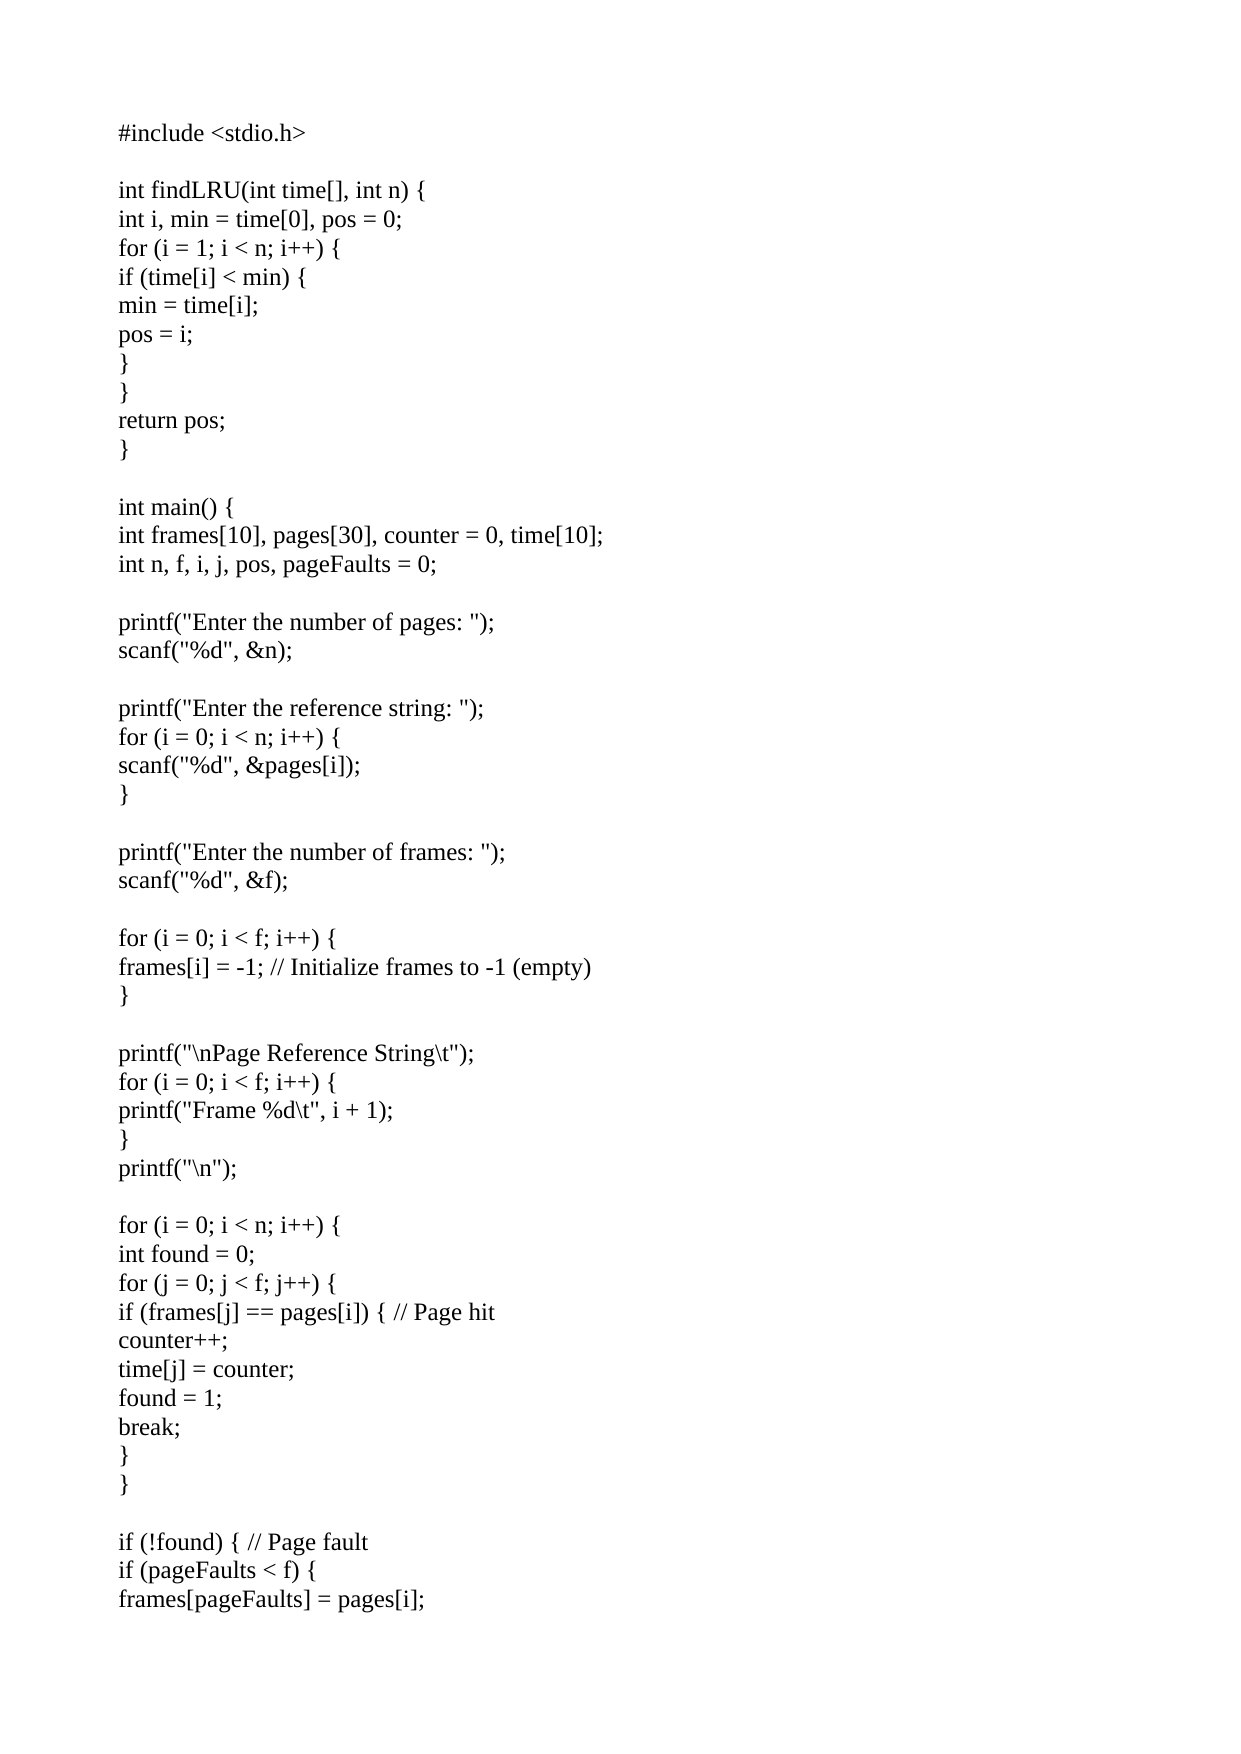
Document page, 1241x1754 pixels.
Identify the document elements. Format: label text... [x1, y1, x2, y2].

text } [118, 981, 1122, 1009]
text scanf("%d", &pages[i]); [118, 751, 1122, 779]
text if (time[i] < min) { [118, 262, 1122, 291]
text min = time[i]; [118, 291, 1122, 319]
text if (!found) { // Page fault [118, 1527, 1122, 1556]
text printf("Enter the reference string: "); [118, 693, 1122, 722]
text } [118, 779, 1122, 808]
text printf("\nPage Reference String\t"); [118, 1038, 1122, 1067]
text #include <stdio.h> [118, 118, 1122, 147]
text scanf("%d", &f); [118, 866, 1122, 894]
text time[j] = counter; [118, 1354, 1122, 1383]
text int found = 0; [118, 1239, 1122, 1268]
text if (frames[j] == pages[i]) { // Page hit [118, 1297, 1122, 1326]
text printf("Frame %d\t", i + 1); [118, 1096, 1122, 1124]
text for (i = 0; i < f; i++) { [118, 1067, 1122, 1096]
text return pos; [118, 406, 1122, 434]
text printf("\n"); [118, 1153, 1122, 1182]
text counter++; [118, 1326, 1122, 1354]
text for (i = 0; i < n; i++) { [118, 722, 1122, 751]
text for (i = 1; i < n; i++) { [118, 233, 1122, 262]
text } [118, 1441, 1122, 1469]
text for (i = 0; i < n; i++) { [118, 1211, 1122, 1239]
text scanf("%d", &n); [118, 636, 1122, 664]
text int i, min = time[0], pos = 0; [118, 204, 1122, 233]
text int frames[10], pages[30], counter = 0, time[10]; [118, 521, 1122, 549]
text int n, f, i, j, pos, pageFaults = 0; [118, 549, 1122, 578]
text } [118, 377, 1122, 406]
text found = 1; [118, 1383, 1122, 1412]
text printf("Enter the number of pages: "); [118, 607, 1122, 636]
text if (pageFaults < f) { [118, 1556, 1122, 1584]
text break; [118, 1412, 1122, 1441]
text } [118, 1469, 1122, 1498]
text int main() { [118, 492, 1122, 521]
text } [118, 348, 1122, 377]
text } [118, 1124, 1122, 1153]
text for (i = 0; i < f; i++) { [118, 923, 1122, 952]
text frames[i] = -1; // Initialize frames to -1 (empty) [118, 952, 1122, 981]
text for (j = 0; j < f; j++) { [118, 1268, 1122, 1297]
text } [118, 434, 1122, 463]
text int findLRU(int time[], int n) { [118, 176, 1122, 204]
text frames[pageFaults] = pages[i]; [118, 1584, 1122, 1613]
text printf("Enter the number of frames: "); [118, 837, 1122, 866]
text pos = i; [118, 319, 1122, 348]
